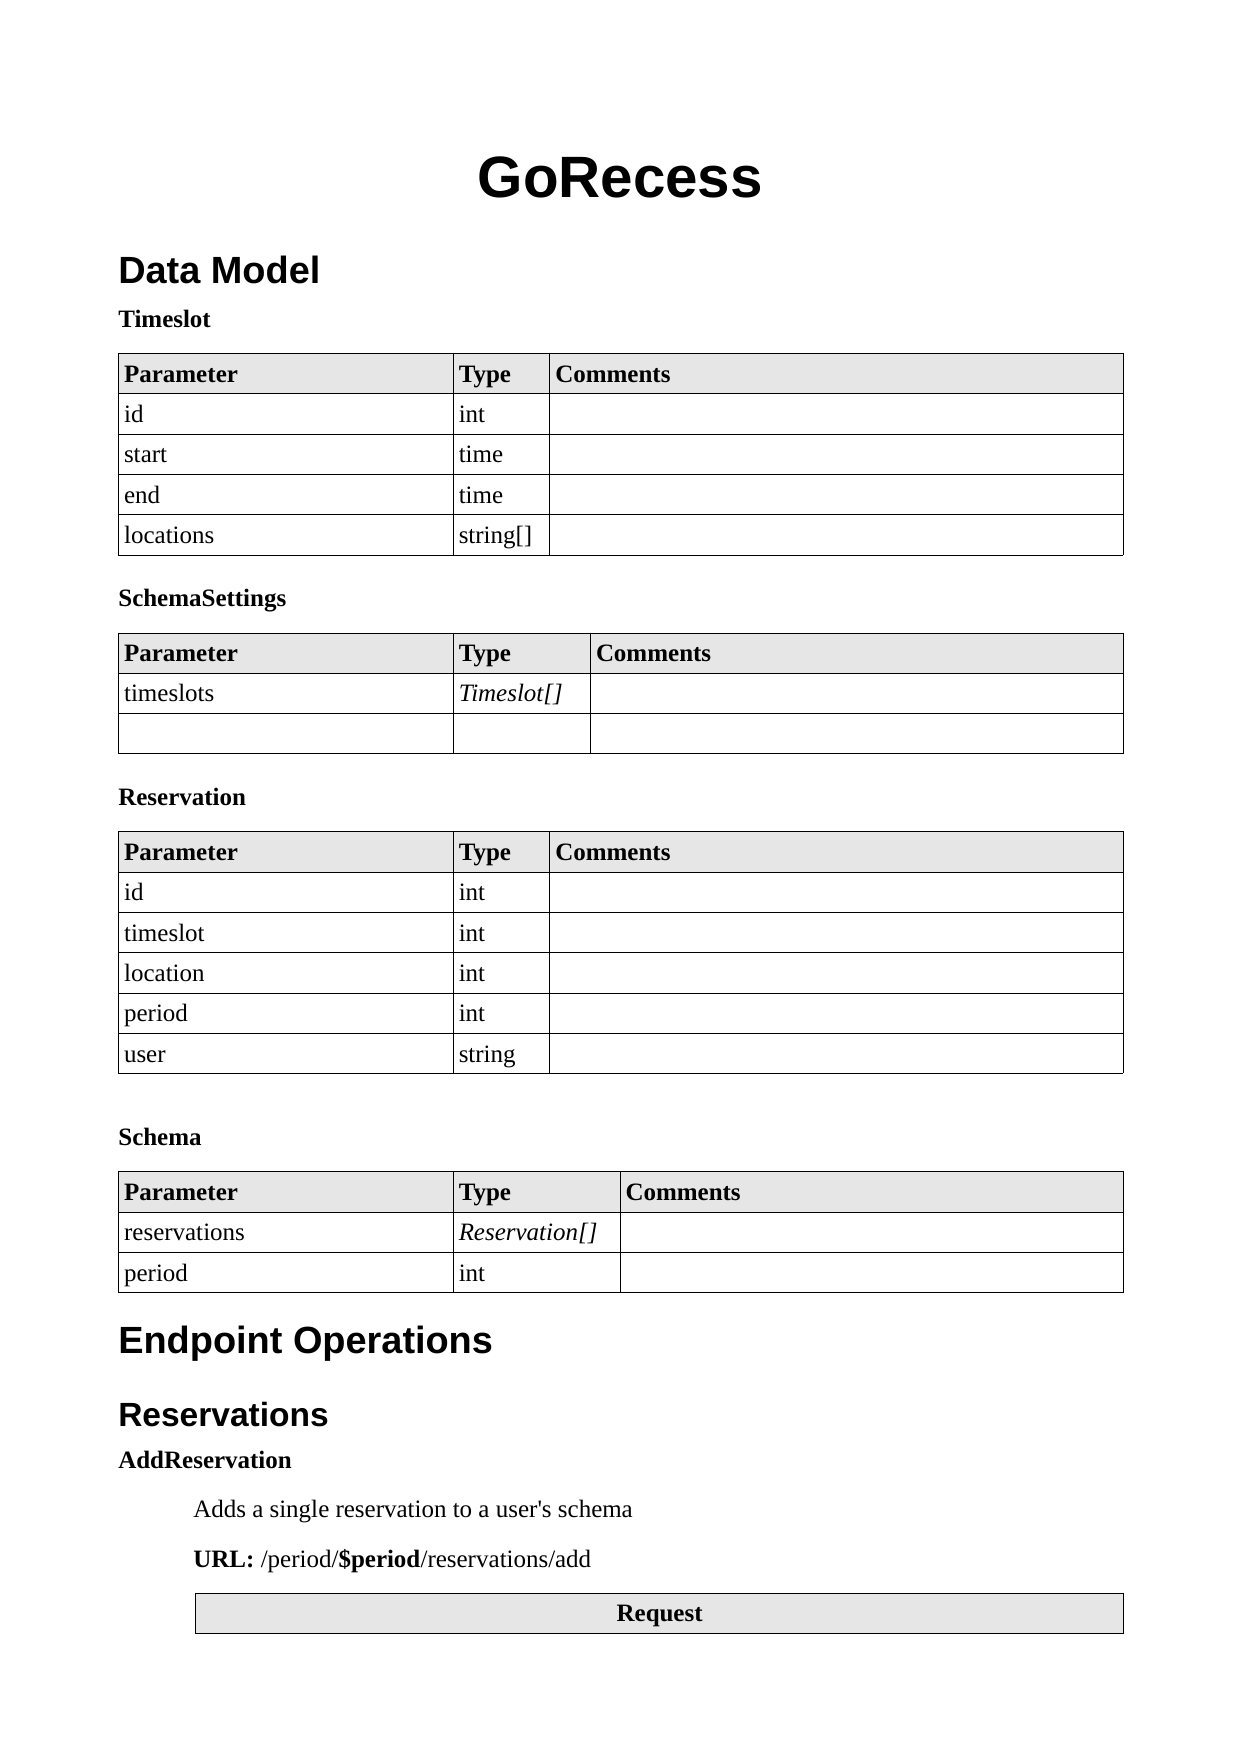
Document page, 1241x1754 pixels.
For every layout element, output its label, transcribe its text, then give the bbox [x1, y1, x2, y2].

table_cell int [454, 994, 549, 1033]
table_header Type [454, 832, 549, 872]
table_cell [621, 1213, 1123, 1252]
table_cell [550, 435, 1123, 474]
table_header Comments [550, 354, 1123, 393]
table_cell string [454, 1034, 549, 1073]
table_cell timeslot [119, 913, 453, 952]
text SchemaSettings [118, 583, 1122, 612]
table_cell [550, 913, 1123, 952]
title GoRecess [118, 143, 1122, 210]
table_cell [550, 1034, 1123, 1073]
table_cell time [454, 475, 549, 514]
table_cell [550, 515, 1123, 554]
text Timeslot [118, 304, 1122, 333]
text AddReservation [118, 1446, 1122, 1474]
table_cell period [119, 994, 453, 1033]
table_cell period [119, 1253, 453, 1292]
table_cell [621, 1253, 1123, 1292]
table_cell [550, 953, 1123, 992]
table_cell [591, 674, 1123, 713]
table_cell locations [119, 515, 453, 554]
table_header Parameter [119, 634, 453, 673]
table_header Type [454, 354, 549, 393]
table_cell int [454, 873, 549, 912]
table_header Comments [591, 634, 1123, 673]
table_header Parameter [119, 1172, 453, 1212]
subtitle Reservations [118, 1394, 1122, 1433]
table_cell id [119, 394, 453, 433]
table_cell end [119, 475, 453, 514]
table_cell [550, 994, 1123, 1033]
table_cell [550, 873, 1123, 912]
text Adds a single reservation to a user's schema [193, 1494, 1122, 1523]
table_header Type [454, 634, 590, 673]
table_cell [454, 714, 590, 753]
table_cell Reservation[] [454, 1213, 620, 1252]
subtitle Data Model [118, 248, 1122, 291]
table_cell [550, 394, 1123, 433]
table_cell int [454, 913, 549, 952]
text Reservation [118, 782, 1122, 811]
table_cell user [119, 1034, 453, 1073]
text URL: /period/$period/reservations/add [193, 1544, 1122, 1572]
table_cell start [119, 435, 453, 474]
table_cell string[] [454, 515, 549, 554]
table_header Parameter [119, 354, 453, 393]
table_header Type [454, 1172, 620, 1212]
text Schema [118, 1122, 1122, 1151]
table_cell reservations [119, 1213, 453, 1252]
table_header Comments [550, 832, 1123, 872]
table_cell int [454, 394, 549, 433]
table_cell [119, 714, 453, 753]
table_cell [591, 714, 1123, 753]
table_cell id [119, 873, 453, 912]
table_header Comments [621, 1172, 1123, 1212]
table_header Parameter [119, 832, 453, 872]
table_cell int [454, 953, 549, 992]
table_cell time [454, 435, 549, 474]
table_cell timeslots [119, 674, 453, 713]
table_header Request [196, 1594, 1123, 1633]
table_cell [550, 475, 1123, 514]
subtitle Endpoint Operations [118, 1317, 1122, 1361]
table_cell int [454, 1253, 620, 1292]
table_cell location [119, 953, 453, 992]
table_cell Timeslot[] [454, 674, 590, 713]
